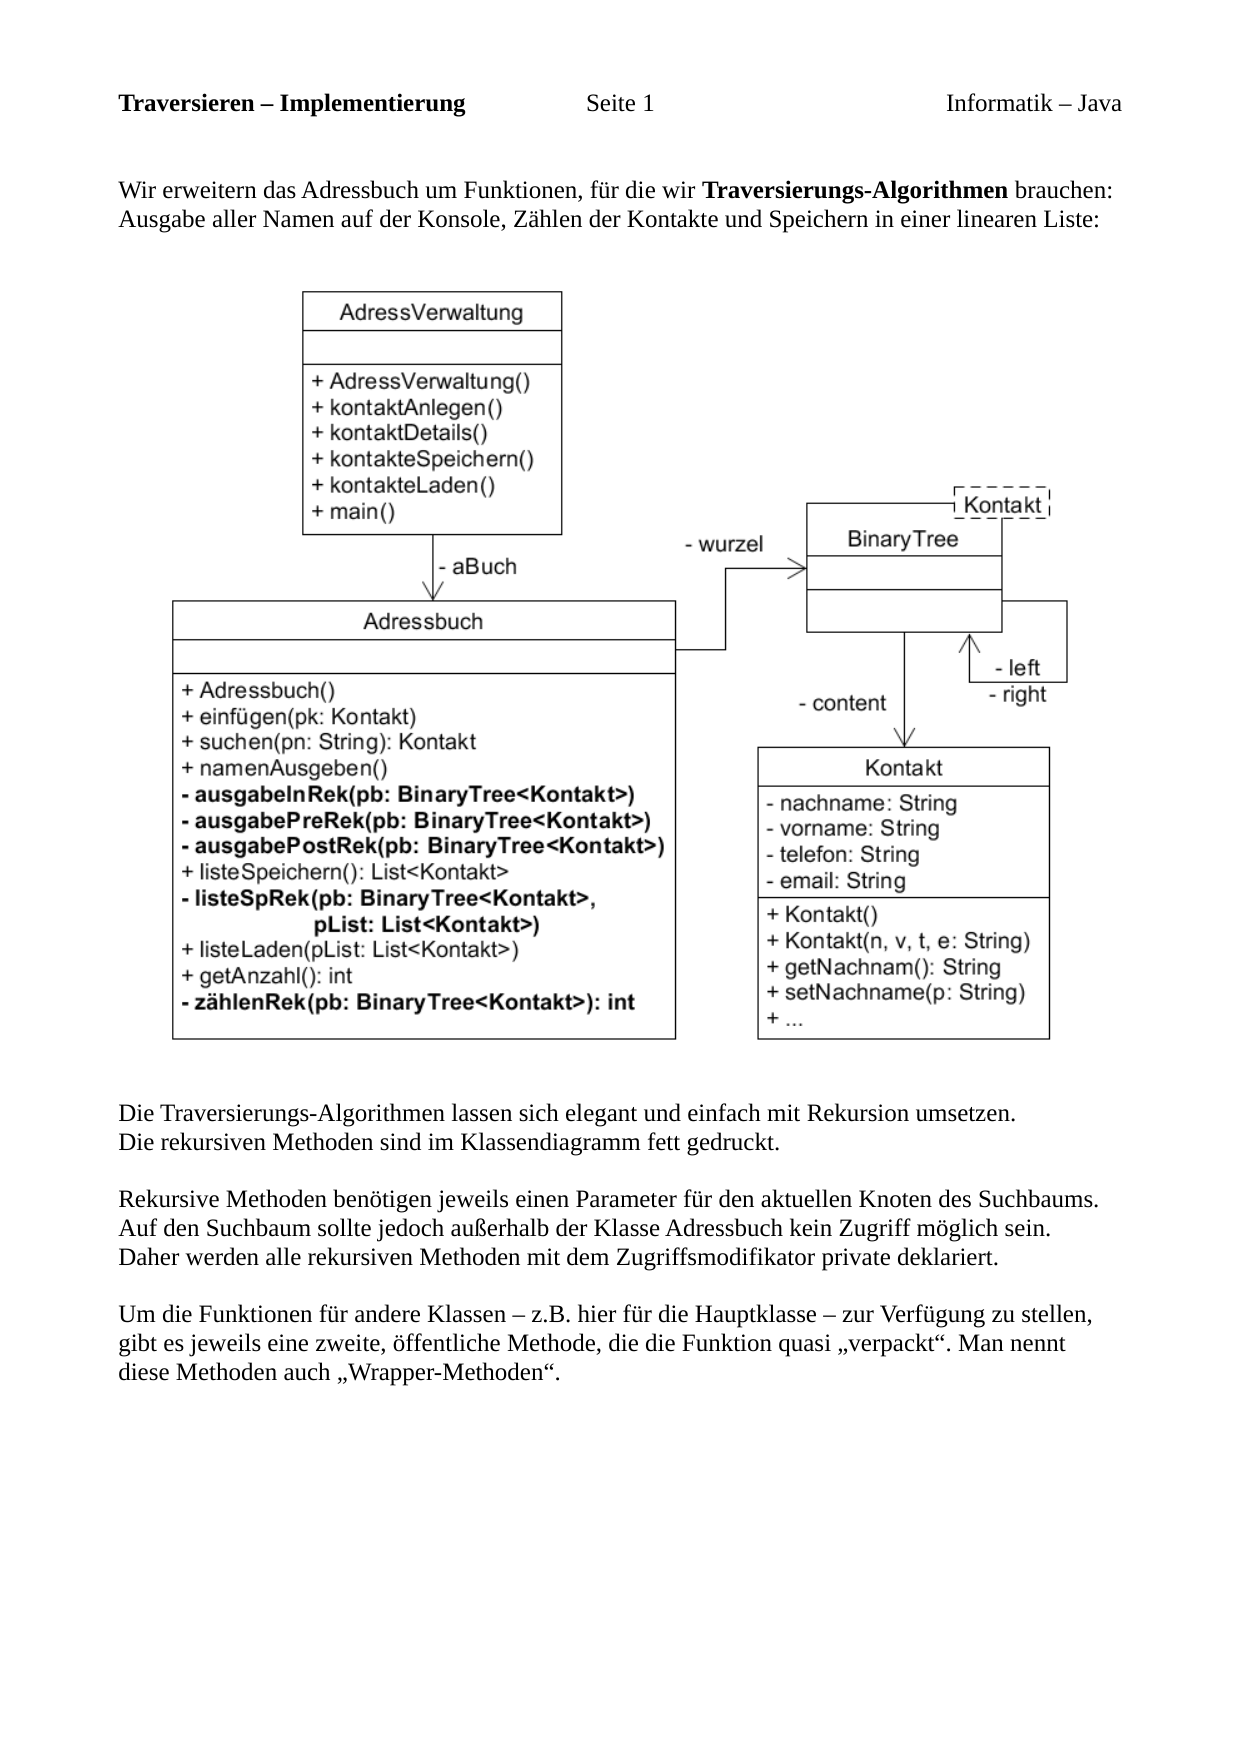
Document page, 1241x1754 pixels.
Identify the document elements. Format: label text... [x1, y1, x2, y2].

text Wir erweitern das Adressbuch um Funktionen, für die wir Traversierungs-Algorithmen brauchen: Ausgabe aller Namen auf der Konsole, Zählen der Kontakte und Speichern in einer linearen Liste: [118, 176, 1122, 233]
text Rekursive Methoden benötigen jeweils einen Parameter für den aktuellen Knoten des Suchbaums. Auf den Suchbaum sollte jedoch außerhalb der Klasse Adressbuch kein Zugriff möglich sein. [118, 1184, 1122, 1242]
text Daher werden alle rekursiven Methoden mit dem Zugriffsmodifikator private deklariert. [118, 1242, 1122, 1271]
picture [171, 290, 1069, 1041]
text Die rekursiven Methoden sind im Klassendiagramm fett gedruckt. [118, 1127, 1122, 1156]
text Um die Funktionen für andere Klassen – z.B. hier für die Hauptklasse – zur Verfügung zu stellen, gibt es jeweils eine zweite, öffentliche Methode, die die Funktion quasi „verpackt“. Man nennt diese Methoden auch „Wrapper-Methoden“. [118, 1299, 1122, 1386]
text Die Traversierungs-Algorithmen lassen sich elegant und einfach mit Rekursion umsetzen. [118, 1098, 1122, 1127]
